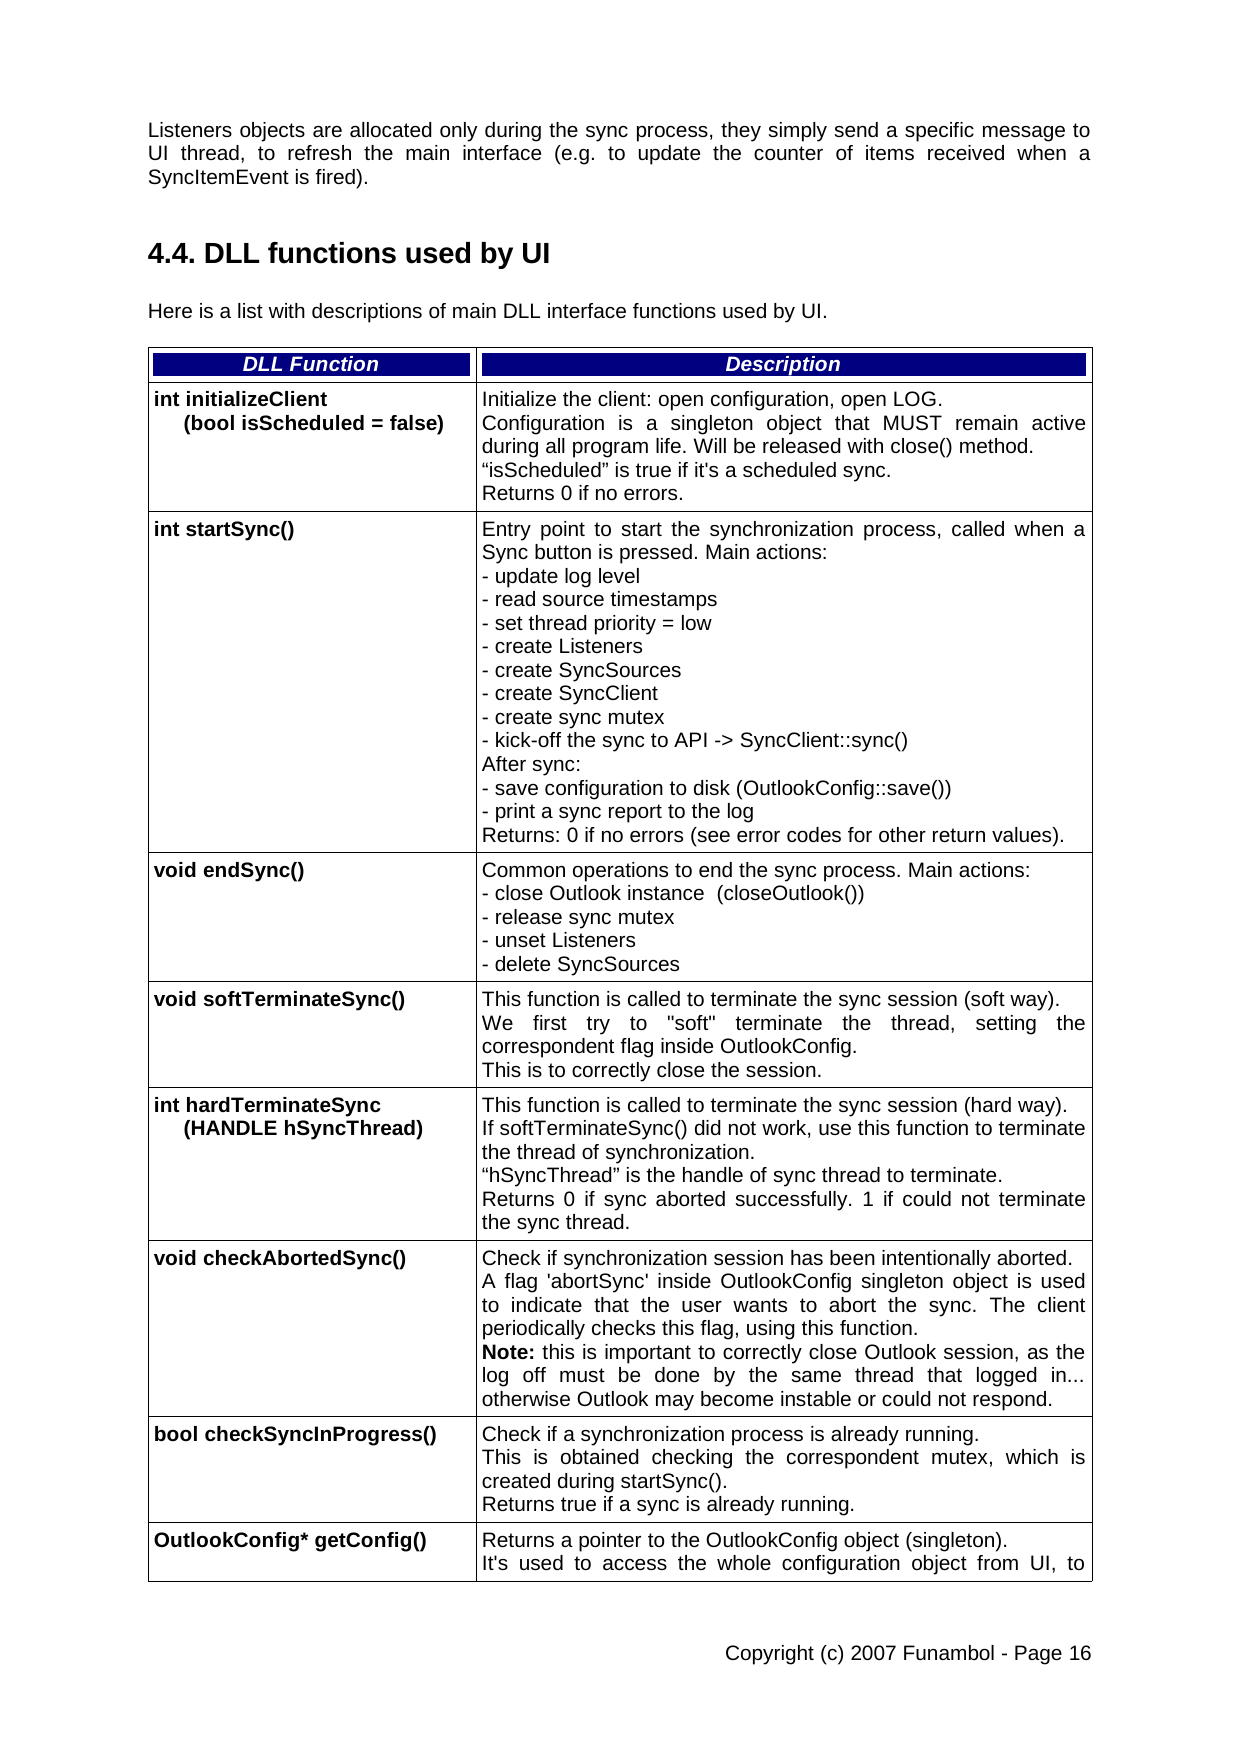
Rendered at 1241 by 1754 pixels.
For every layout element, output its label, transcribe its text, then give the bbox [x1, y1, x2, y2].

table_cell int hardTerminateSync (HANDLE hSyncThread) [149, 1088, 476, 1240]
table_cell Returns a pointer to the OutlookConfig object (singleton). It's used to access the whole configuration object from UI, to [477, 1523, 1092, 1581]
table_cell Check if synchronization session has been intentionally aborted. A flag 'abortSync' inside OutlookConfig singleton object is used to indicate that the user wants to abort the sync. The client periodically checks this flag, using this function. Note: this is important to correctly close Outlook session, as the log off must be done by the same thread that logged in... otherwise Outlook may become instable or could not respond. [477, 1241, 1092, 1416]
table_cell void softTerminateSync() [149, 982, 476, 1087]
table_cell Common operations to end the sync process. Main actions: - close Outlook instance (closeOutlook()) - release sync mutex - unset Listeners - delete SyncSources [477, 853, 1092, 981]
table_cell OutlookConfig* getConfig() [149, 1523, 476, 1581]
table_cell int initializeClient (bool isScheduled = false) [149, 383, 476, 511]
table_cell int startSync() [149, 512, 476, 852]
table_cell Entry point to start the synchronization process, called when a Sync button is pressed. Main actions: - update log level - read source timestamps - set thread priority = low - create Listeners - create SyncSources - create SyncClient - create sync mutex - kick-off the sync to API -> SyncClient::sync() After sync: - save configuration to disk (OutlookConfig::save()) - print a sync report to the log Returns: 0 if no errors (see error codes for other return values). [477, 512, 1092, 852]
text Listeners objects are allocated only during the sync process, they simply send a specific message to UI thread, to refresh the main interface (e.g. to update the counter of items received when a SyncItemEvent is fired). [148, 118, 1093, 189]
table_cell bool checkSyncInProgress() [149, 1417, 476, 1522]
table_header Description [477, 348, 1092, 382]
table_header DLL Function [149, 348, 476, 382]
text Here is a list with descriptions of main DLL interface functions used by UI. [148, 299, 1093, 323]
table_cell Initialize the client: open configuration, open LOG. Configuration is a singleton object that MUST remain active during all program life. Will be released with close() method. “isScheduled” is true if it's a scheduled sync. Returns 0 if no errors. [477, 383, 1092, 511]
table_cell void checkAbortedSync() [149, 1241, 476, 1416]
table_cell Check if a synchronization process is already running. This is obtained checking the correspondent mutex, which is created during startSync(). Returns true if a sync is already running. [477, 1417, 1092, 1522]
table_cell This function is called to terminate the sync session (hard way). If softTerminateSync() did not work, use this function to terminate the thread of synchronization. “hSyncThread” is the handle of sync thread to terminate. Returns 0 if sync aborted successfully. 1 if could not terminate the sync thread. [477, 1088, 1092, 1240]
subtitle DLL functions used by UI [148, 237, 1093, 270]
table_cell This function is called to terminate the sync session (soft way). We first try to "soft" terminate the thread, setting the correspondent flag inside OutlookConfig. This is to correctly close the session. [477, 982, 1092, 1087]
table_cell void endSync() [149, 853, 476, 981]
